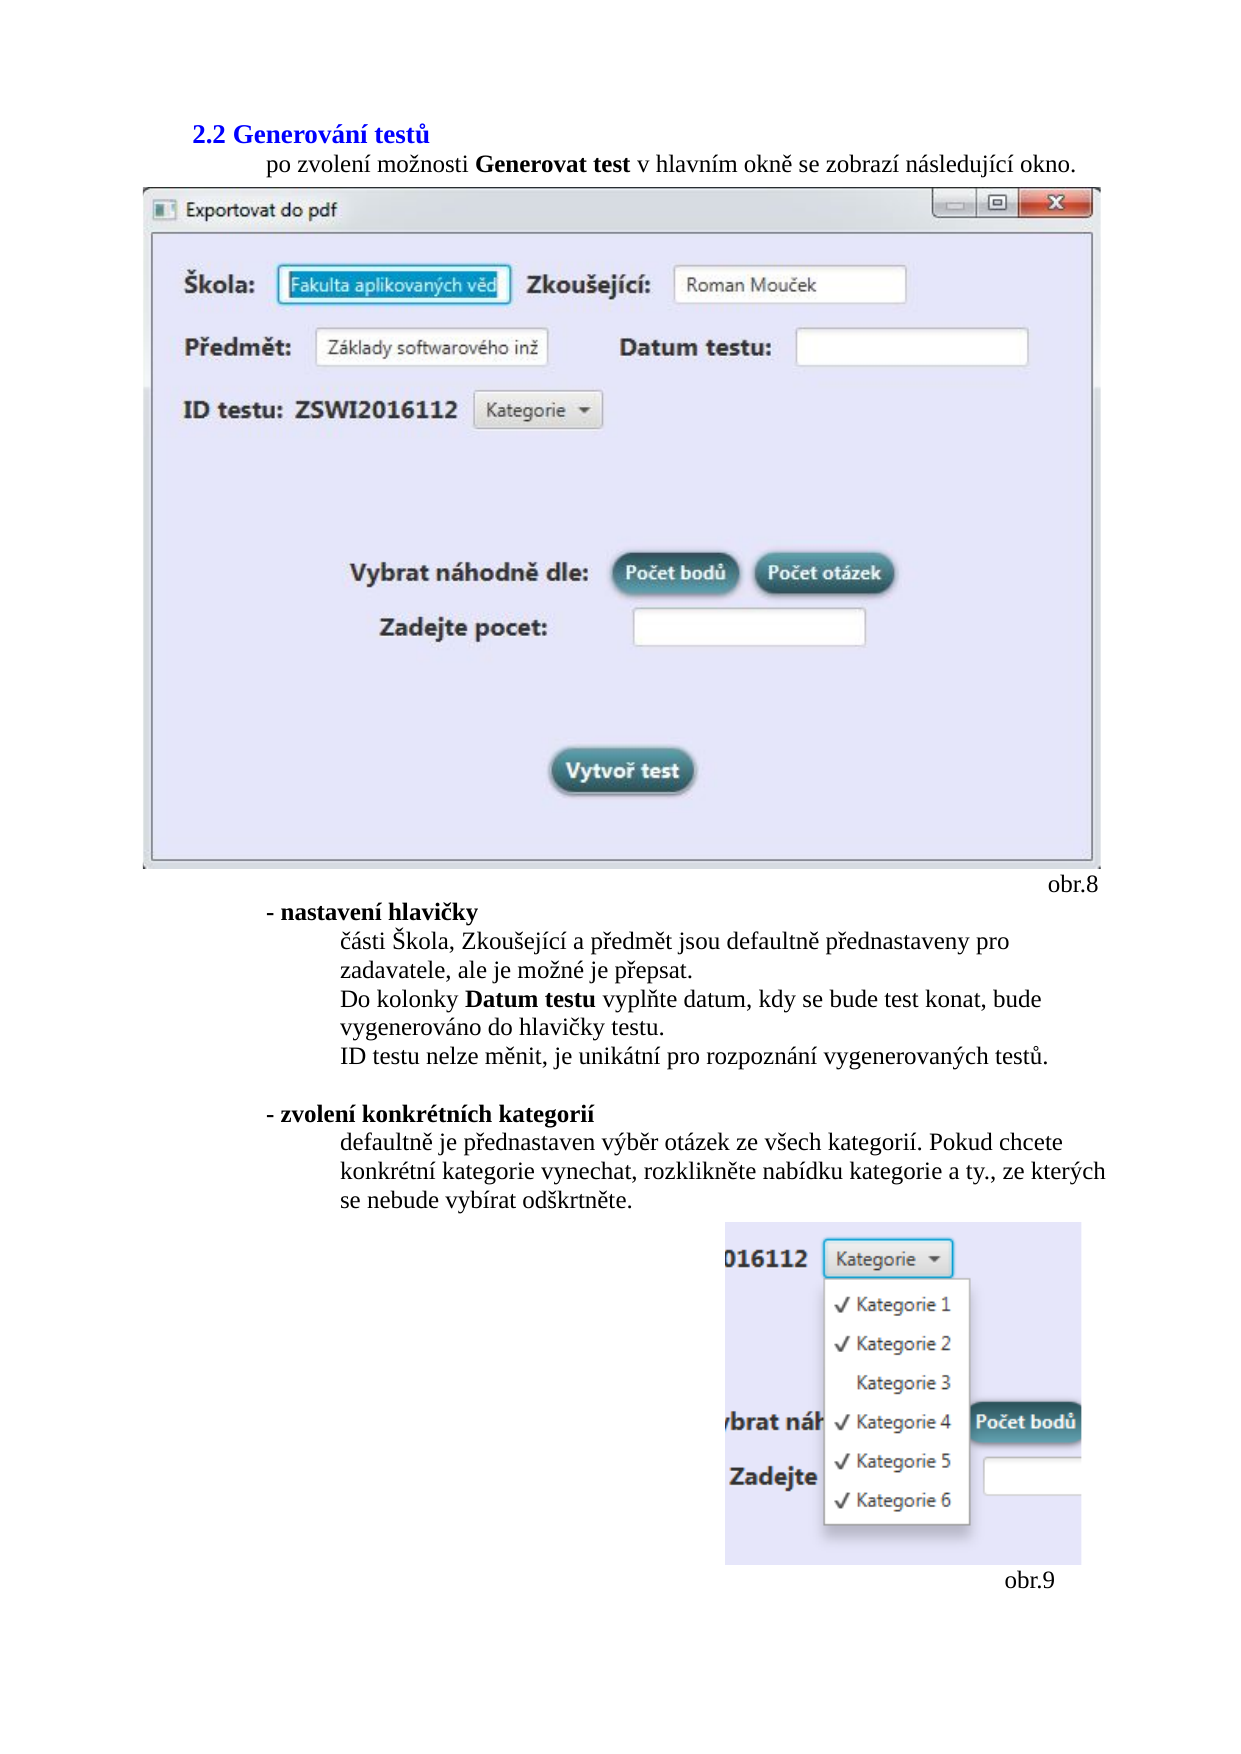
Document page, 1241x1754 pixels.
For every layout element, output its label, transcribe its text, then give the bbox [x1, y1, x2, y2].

text [118, 1594, 1122, 1622]
text - zvolení konkrétních kategorií [118, 1099, 1122, 1127]
list obr.8 [493, 178, 1122, 897]
text - nastavení hlavičky části Škola, Zkoušející a předmět jsou defaultně přednastaveny pro zadavatele, ale je možné je přepsat. Do kolonky Datum testu vyplňte datum, kdy se bude test konat, bude vygenerováno do hlavičky testu. ID testu nelze měnit, je unikátní pro rozpoznání vygenerovaných testů. [118, 897, 1122, 1099]
text defaultně je přednastaven výběr otázek ze všech kategorií. Pokud chcete konkrétní kategorie vynechat, rozklikněte nabídku kategorie a ty., ze kterých se nebude vybírat odškrtněte. [118, 1127, 1122, 1214]
picture [725, 1222, 1082, 1565]
text 2.2 Generování testů po zvolení možnosti Generovat test v hlavním okně se zobrazí následující okno. [118, 118, 1122, 178]
picture [142, 187, 1101, 869]
text obr.9 [118, 1214, 1122, 1594]
